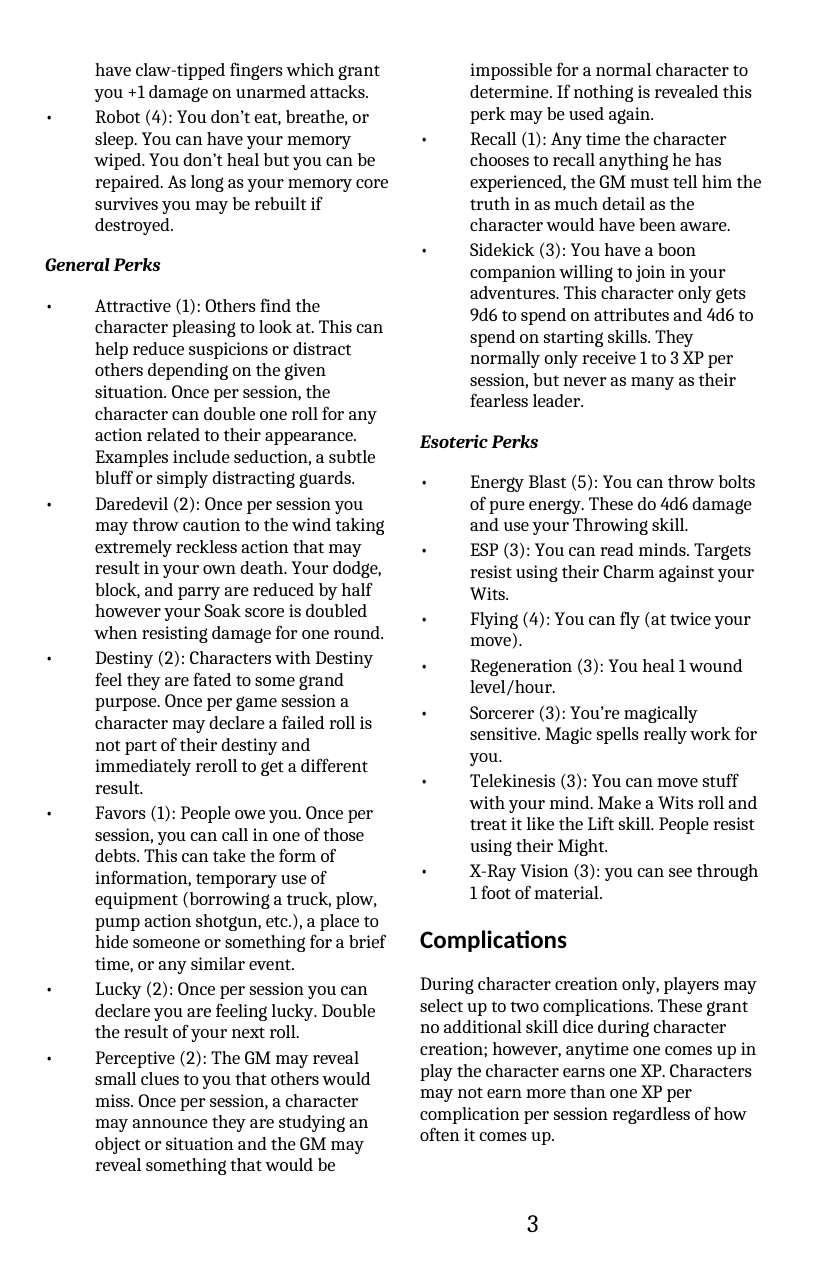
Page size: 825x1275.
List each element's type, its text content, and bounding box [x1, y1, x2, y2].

text During character creation only, players may select up to two complications. These grant no additional skill dice during character creation; however, anytime one comes up in play the character earns one XP. Characters may not earn more than one XP per complication per session regardless of how often it comes up. [420, 974, 765, 1146]
list Regeneration (3): You heal 1 wound level/hour. [420, 655, 765, 698]
subtitle Complications [420, 924, 765, 955]
list Robot (4): You don’t eat, breathe, or sleep. You can have your memory wiped. You don’t heal but you can be repaired. As long as your memory core survives you may be rebuilt if destroyed. [45, 107, 390, 236]
list Perceptive (2): The GM may reveal small clues to you that others would miss. Once per session, a character may announce they are studying an object or situation and the GM may reveal something that would be [45, 1047, 390, 1177]
list Telekinesis (3): You can move stuff with your mind. Make a Wits roll and treat it like the Lift skill. People resist using their Might. [420, 771, 765, 857]
list Favors (1): People owe you. Once per session, you can call in one of those debts. This can take the form of information, temporary use of equipment (borrowing a truck, plow, pump action shotgun, etc.), a place to hide someone or something for a brief time, or any similar event. [45, 802, 390, 975]
list X-Ray Vision (3): you can see through 1 foot of material. [420, 861, 765, 904]
list Attractive (1): Others find the character pleasing to look at. This can help reduce suspicions or distract others depending on the given situation. Once per session, the character can double one roll for any action related to their appearance. Examples include seduction, a subtle bluff or simply distracting guards. [45, 295, 390, 489]
list Sorcerer (3): You’re magically sensitive. Magic spells really work for you. [420, 702, 765, 767]
list Energy Blast (5): You can throw bolts of pure energy. These do 4d6 damage and use your Throwing skill. [420, 472, 765, 536]
list Destiny (2): Characters with Destiny feel they are fated to some grand purpose. Once per game session a character may declare a failed roll is not part of their destiny and immediately reroll to get a different result. [45, 648, 390, 799]
text General Perks [45, 255, 390, 277]
list Recall (1): Any time the character chooses to recall anything he has experienced, the GM must tell him the truth in as much detail as the character would have been aware. [420, 128, 765, 236]
text Esoteric Perks [420, 431, 765, 453]
list have claw-tipped fingers which grant you +1 damage on unarmed attacks. [45, 60, 390, 103]
list Sidekick (3): You have a boon companion willing to join in your adventures. This character only gets 9d6 to spend on attributes and 4d6 to spend on starting skills. They normally only receive 1 to 3 XP per session, but never as many as their fearless leader. [420, 240, 765, 412]
list Daredevil (2): Once per session you may throw caution to the wind taking extremely reckless action that may result in your own death. Your dodge, block, and parry are reduced by half however your Soak score is doubled when resisting damage for one round. [45, 493, 390, 644]
list ESP (3): You can read minds. Targets resist using their Charm against your Wits. [420, 540, 765, 605]
list impossible for a normal character to determine. If nothing is revealed this perk may be used again. [420, 60, 765, 125]
list Flying (4): You can fly (at twice your move). [420, 608, 765, 652]
list Lucky (2): Once per session you can declare you are feeling lucky. Double the result of your next roll. [45, 979, 390, 1043]
